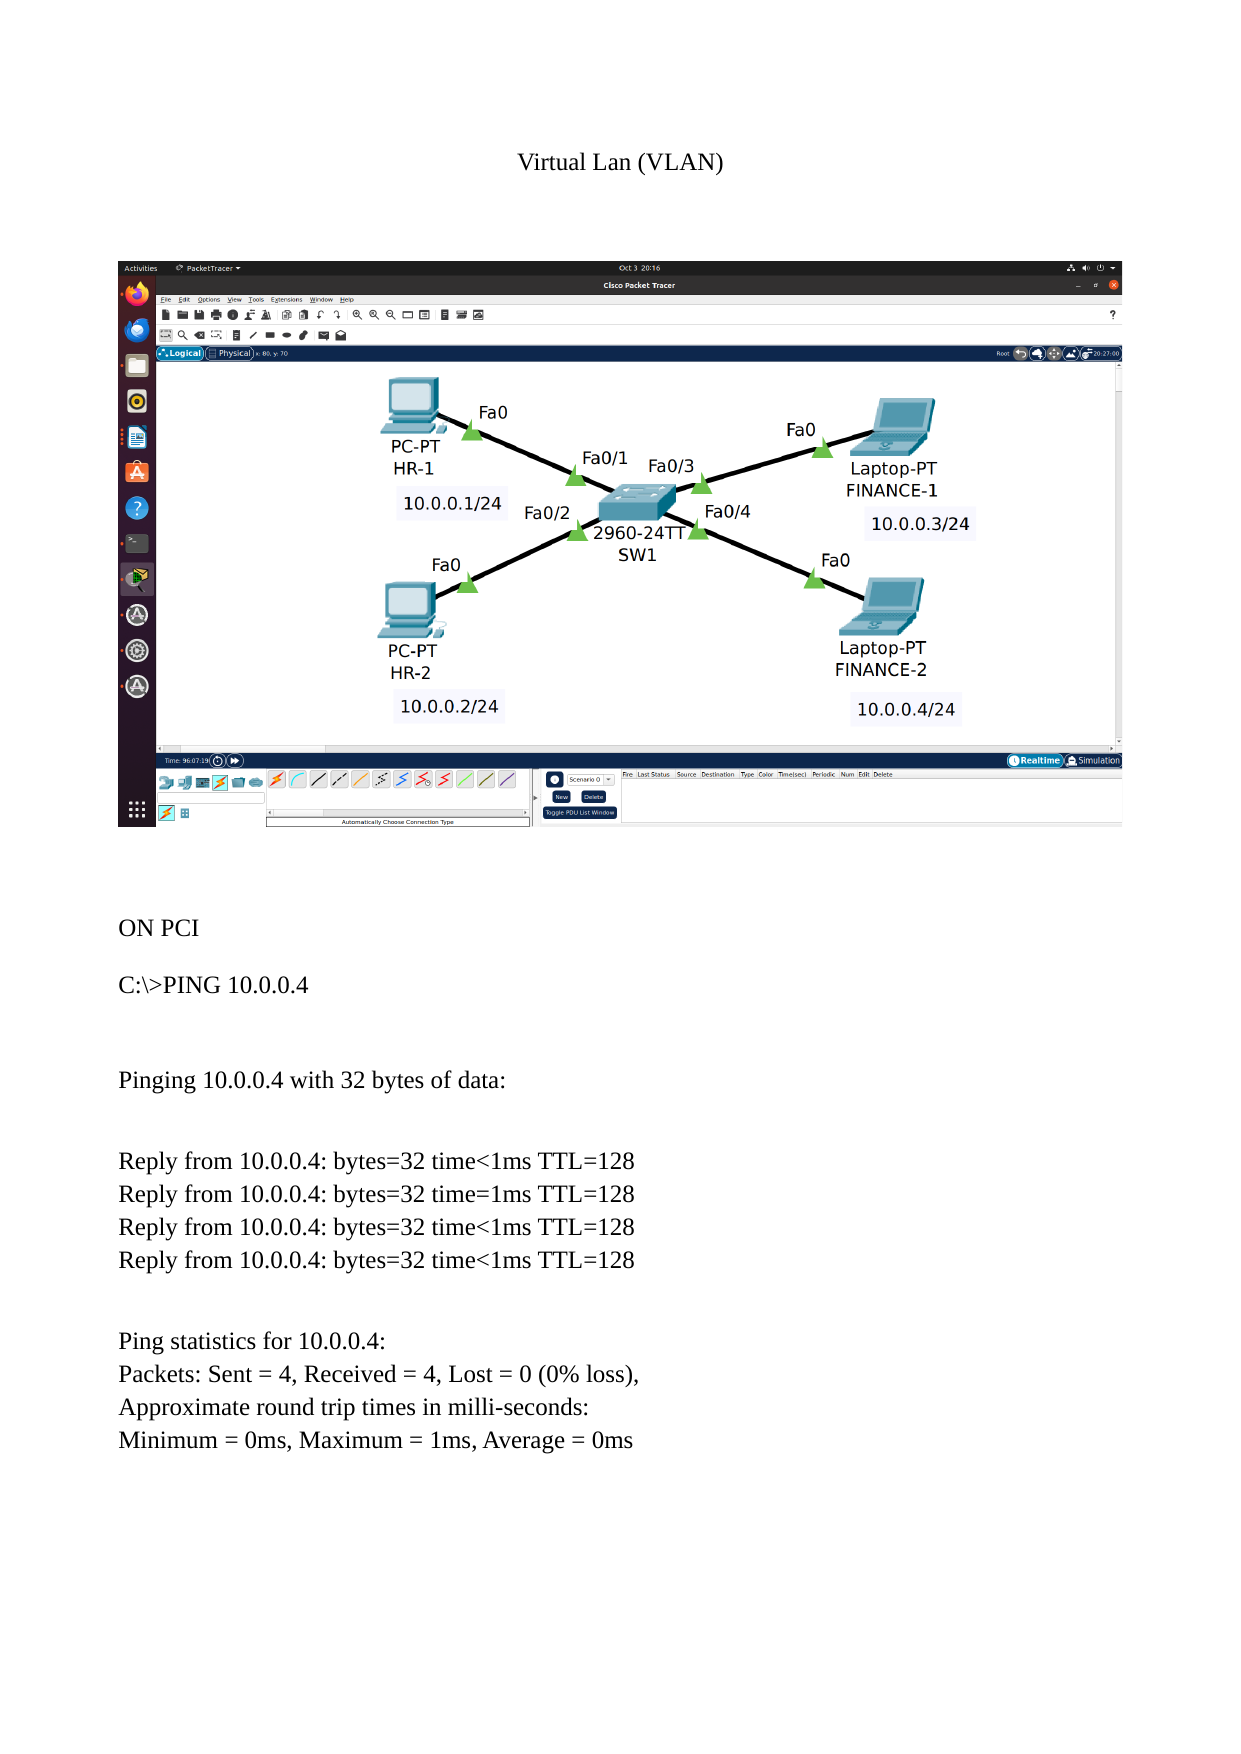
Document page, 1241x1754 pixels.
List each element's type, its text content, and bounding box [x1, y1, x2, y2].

text Minimum = 0ms, Maximum = 1ms, Average = 0ms [118, 1425, 1122, 1454]
text Reply from 10.0.0.4: bytes=32 time<1ms TTL=128 [118, 1212, 1122, 1241]
text Approximate round trip times in milli-seconds: [118, 1392, 1122, 1421]
text Reply from 10.0.0.4: bytes=32 time=1ms TTL=128 [118, 1179, 1122, 1208]
text C:\>PING 10.0.0.4 [118, 970, 1122, 999]
text Reply from 10.0.0.4: bytes=32 time<1ms TTL=128 [118, 1146, 1122, 1175]
text Reply from 10.0.0.4: bytes=32 time<1ms TTL=128 [118, 1245, 1122, 1274]
text Ping statistics for 10.0.0.4: [118, 1326, 1122, 1354]
text Pinging 10.0.0.4 with 32 bytes of data: [118, 1066, 1122, 1094]
picture [118, 261, 1123, 827]
text ON PCI [118, 913, 1122, 942]
text Packets: Sent = 4, Received = 4, Lost = 0 (0% loss), [118, 1359, 1122, 1388]
text Virtual Lan (VLAN) [118, 147, 1122, 176]
